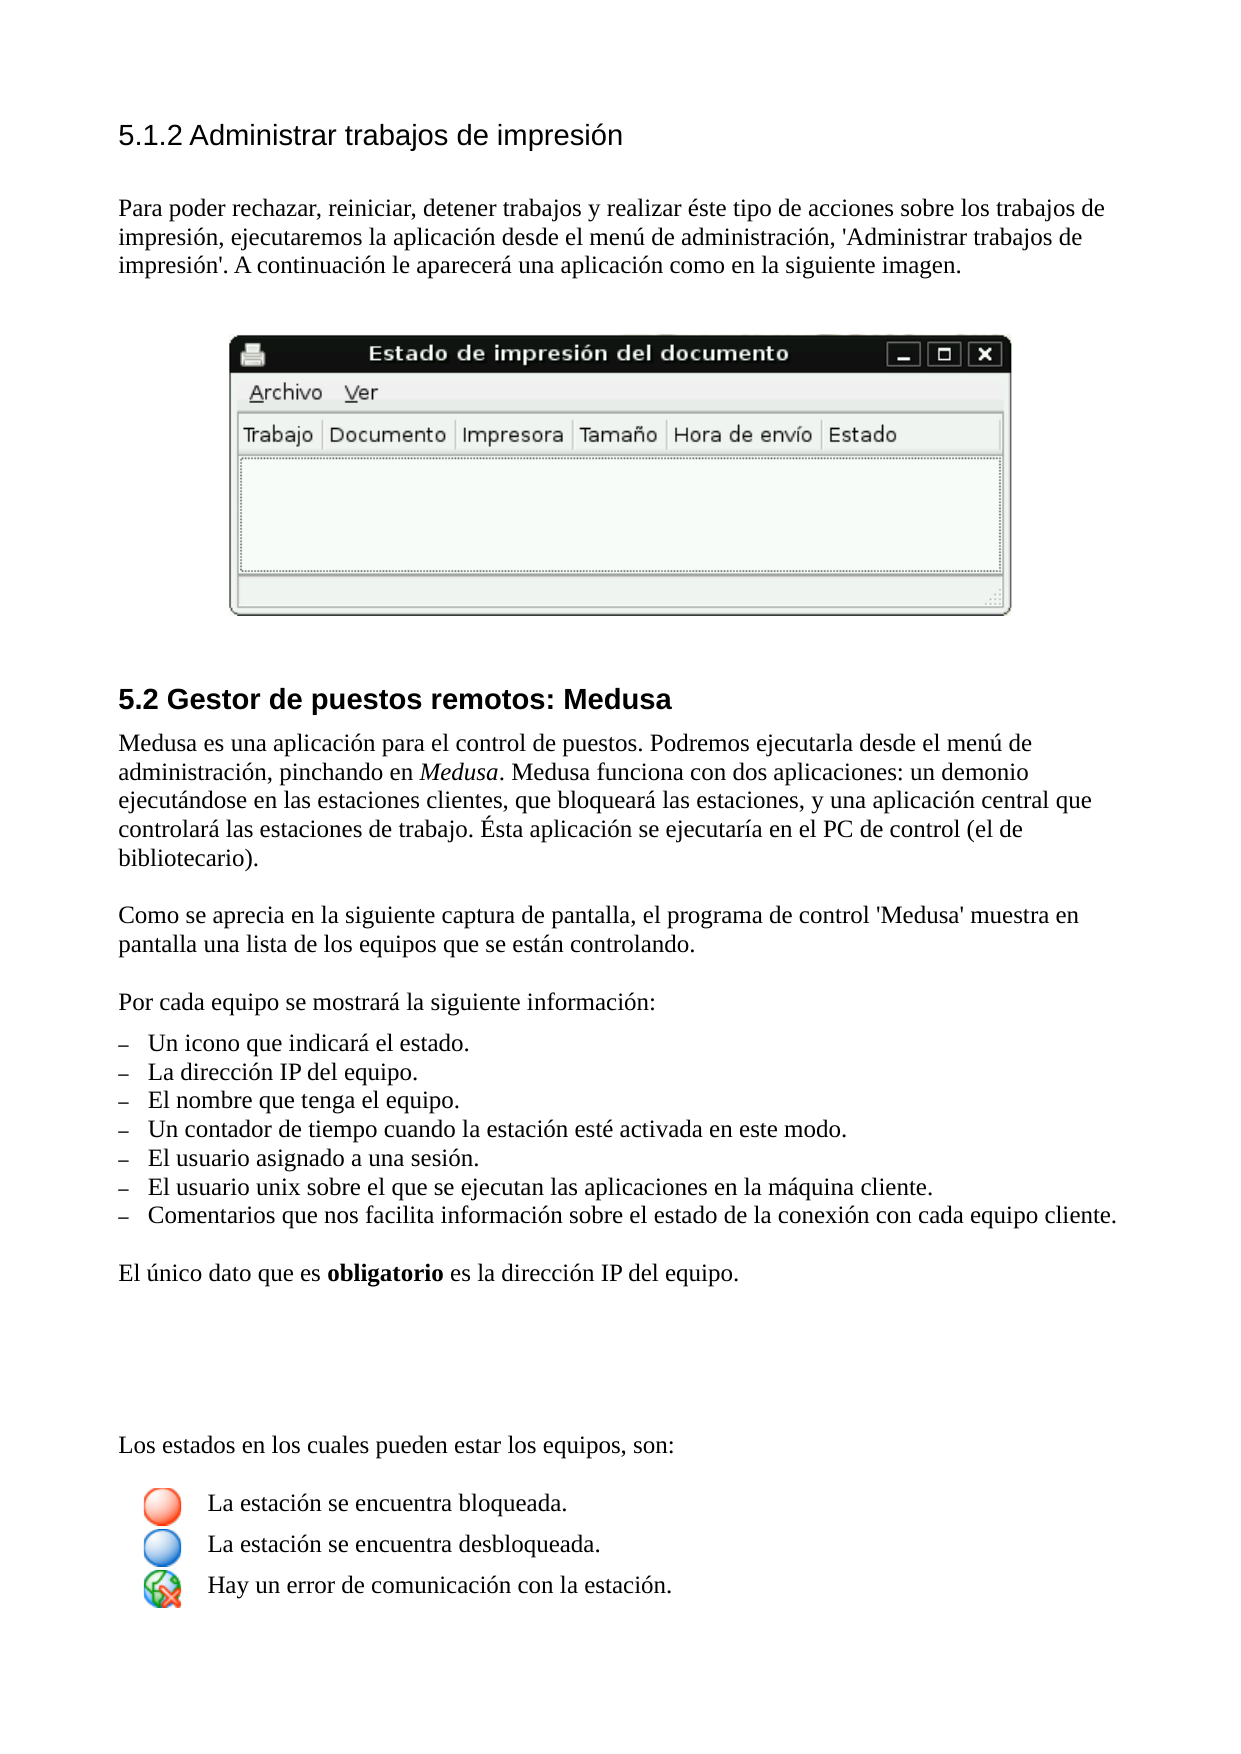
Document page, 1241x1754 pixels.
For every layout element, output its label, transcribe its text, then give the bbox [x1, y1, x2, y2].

table_header La estación se encuentra bloqueada. [207, 1488, 1122, 1529]
table_cell La estación se encuentra desbloqueada. [207, 1529, 1122, 1571]
list El usuario asignado a una sesión. [118, 1143, 1122, 1172]
text El único dato que es obligatorio es la dirección IP del equipo. [118, 1258, 1122, 1287]
text Como se aprecia en la siguiente captura de pantalla, el programa de control 'Medusa' muestra en pantalla una lista de los equipos que se están controlando. [118, 901, 1122, 958]
list Un icono que indicará el estado. [118, 1028, 1122, 1057]
table_cell [118, 1571, 207, 1612]
subtitle 5.1.2 Administrar trabajos de impresión [118, 118, 1122, 152]
picture [143, 1570, 182, 1608]
list La dirección IP del equipo. [118, 1057, 1122, 1086]
picture [143, 1529, 182, 1567]
table_cell [118, 1529, 207, 1571]
list Un contador de tiempo cuando la estación esté activada en este modo. [118, 1114, 1122, 1143]
list El usuario unix sobre el que se ejecutan las aplicaciones en la máquina cliente. [118, 1172, 1122, 1201]
subtitle 5.2 Gestor de puestos remotos: Medusa [118, 682, 1122, 716]
text Los estados en los cuales pueden estar los equipos, son: [118, 1431, 1122, 1459]
table_header [118, 1488, 207, 1529]
picture [143, 1488, 182, 1526]
list Comentarios que nos facilita información sobre el estado de la conexión con cada equipo cliente. [118, 1201, 1122, 1229]
picture [228, 334, 1012, 616]
text Por cada equipo se mostrará la siguiente información: [118, 987, 1122, 1016]
table_cell Hay un error de comunicación con la estación. [207, 1571, 1122, 1612]
text Medusa es una aplicación para el control de puestos. Podremos ejecutarla desde el menú de administración, pinchando en Medusa. Medusa funciona con dos aplicaciones: un demonio ejecutándose en las estaciones clientes, que bloqueará las estaciones, y una aplicación central que controlará las estaciones de trabajo. Ésta aplicación se ejecutaría en el PC de control (el de bibliotecario). [118, 728, 1122, 872]
text Para poder rechazar, reiniciar, detener trabajos y realizar éste tipo de acciones sobre los trabajos de impresión, ejecutaremos la aplicación desde el menú de administración, 'Administrar trabajos de impresión'. A continuación le aparecerá una aplicación como en la siguiente imagen. [118, 164, 1122, 308]
list El nombre que tenga el equipo. [118, 1086, 1122, 1114]
